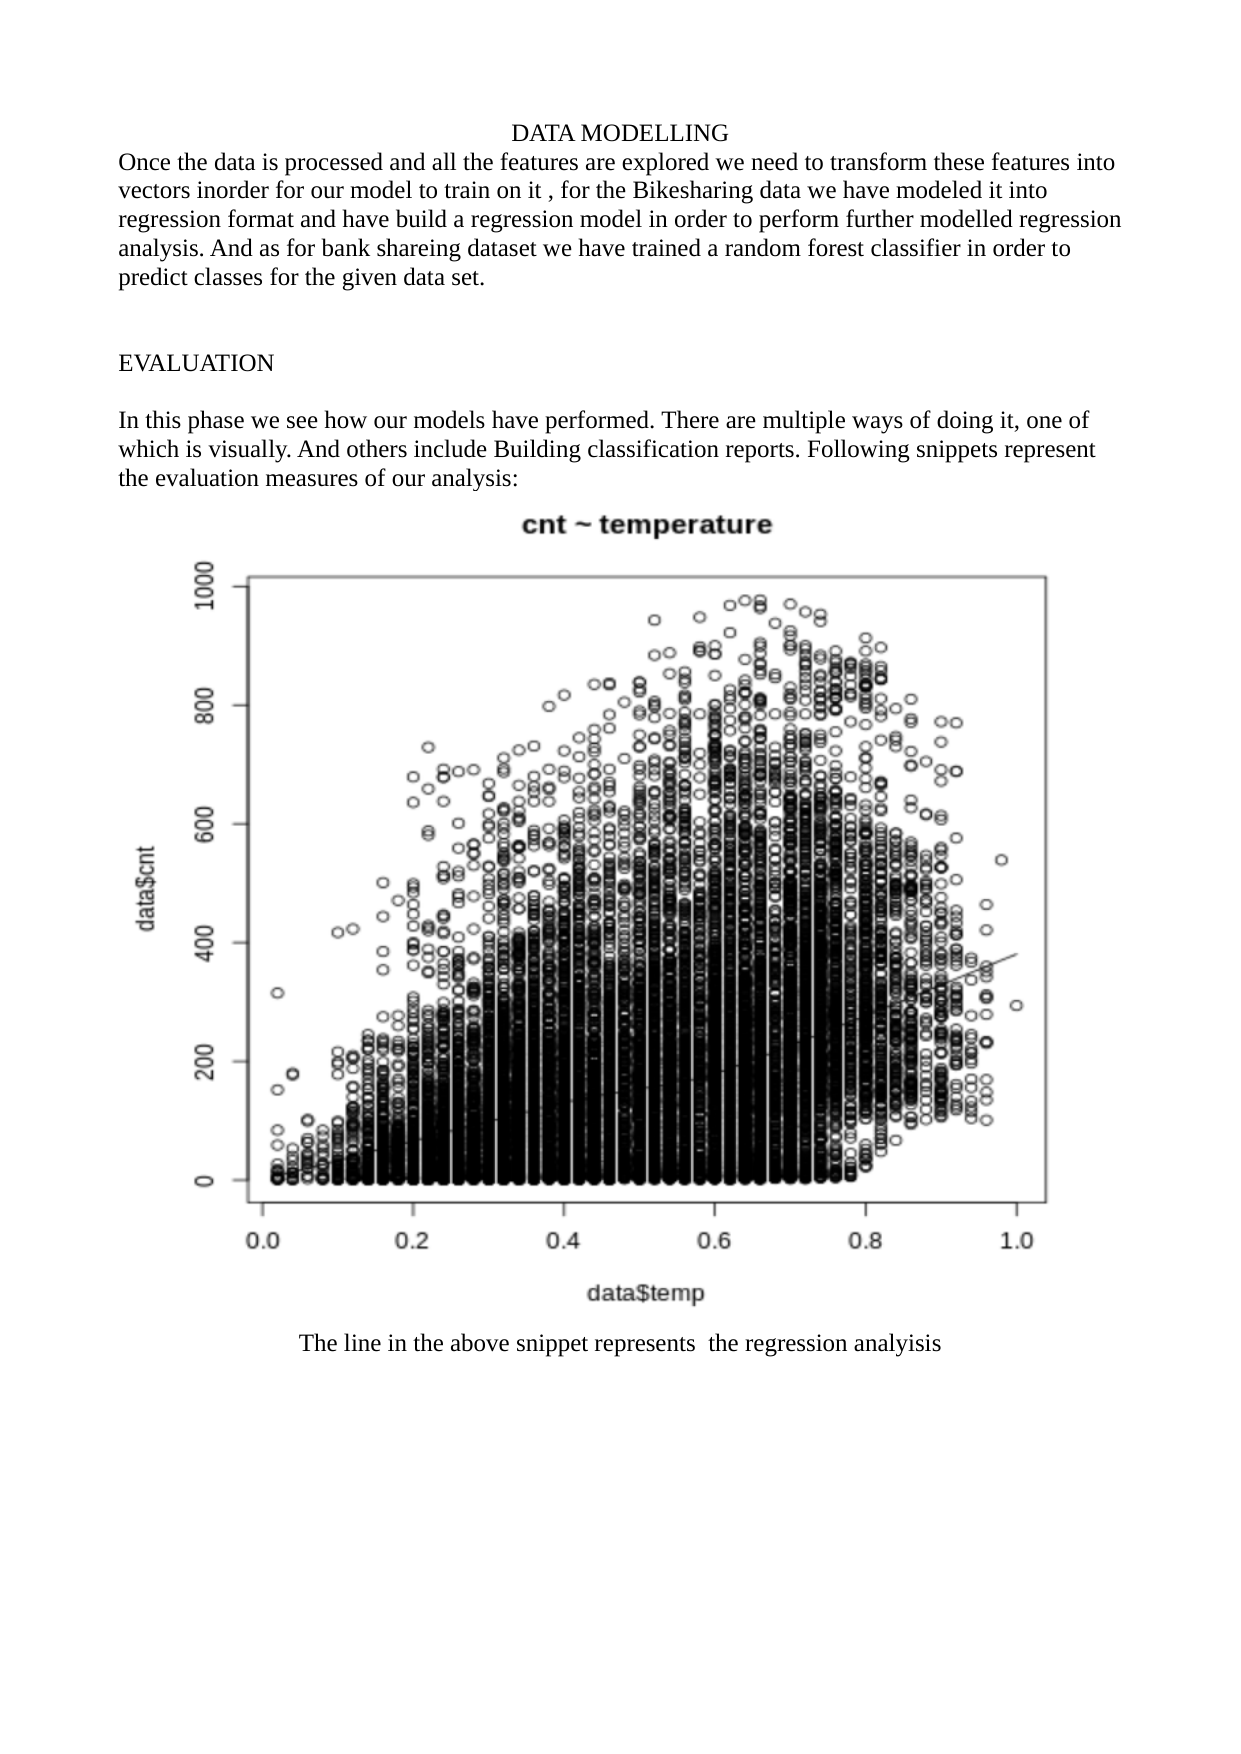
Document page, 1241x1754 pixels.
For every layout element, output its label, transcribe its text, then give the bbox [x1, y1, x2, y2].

text In this phase we see how our models have performed. There are multiple ways of doing it, one of which is visually. And others include Building classification reports. Following snippets represent the evaluation measures of our analysis: [118, 406, 1122, 491]
text The line in the above snippet represents the regression analyisis [118, 1329, 1122, 1357]
text EVALUATION [118, 348, 1122, 377]
picture [118, 491, 1123, 1329]
text Once the data is processed and all the features are explored we need to transform these features into vectors inorder for our model to train on it , for the Bikesharing data we have modeled it into regression format and have build a regression model in order to perform further modelled regression analysis. And as for bank shareing dataset we have trained a random forest classifier in order to predict classes for the given data set. [118, 147, 1122, 291]
text DATA MODELLING [118, 118, 1122, 147]
